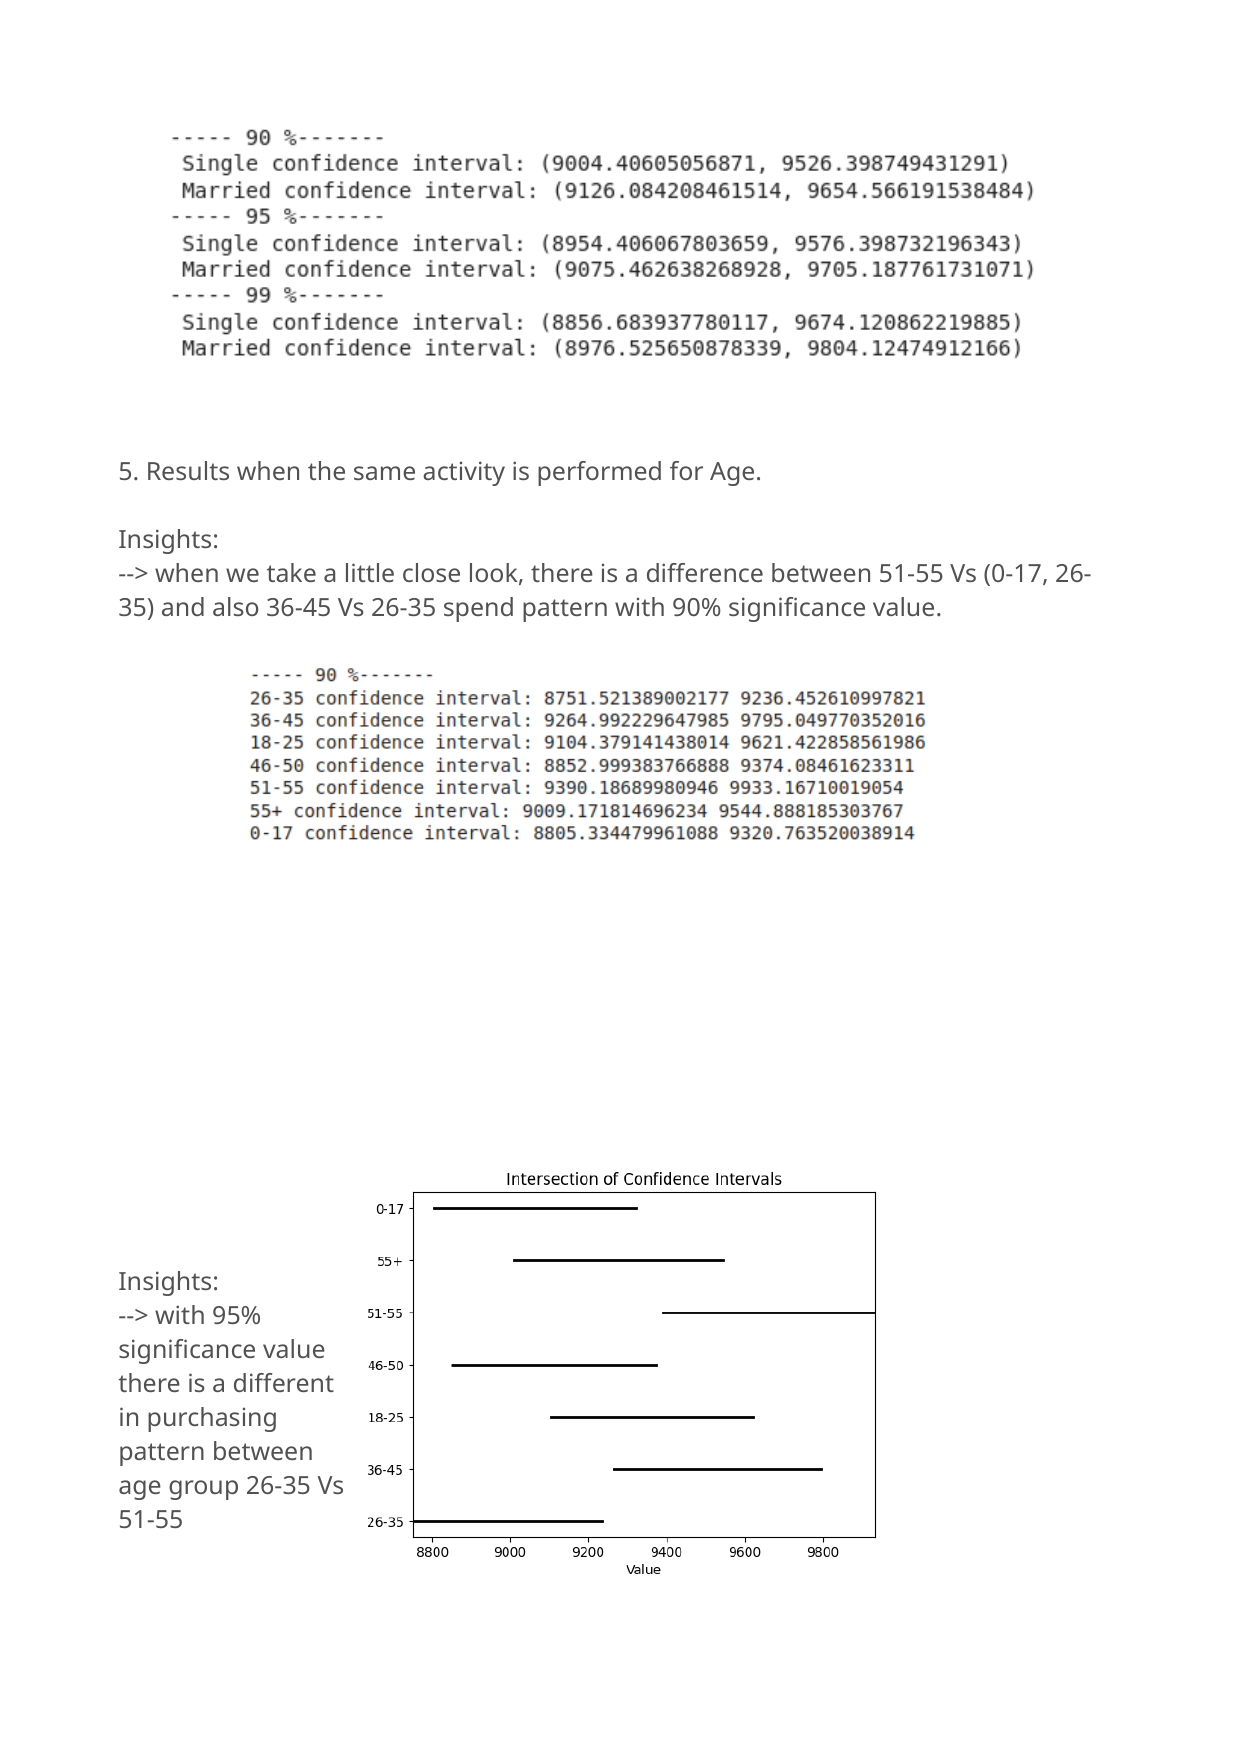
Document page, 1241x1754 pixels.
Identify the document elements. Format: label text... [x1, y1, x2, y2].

text 5. Results when the same activity is performed for Age. [118, 454, 1122, 488]
text [883, 1298, 1122, 1536]
picture [233, 636, 1013, 855]
picture [118, 118, 1123, 386]
text --> when we take a little close look, there is a difference between 51-55 Vs (0-17, 26-35) and also 36-45 Vs 26-35 spend pattern with 90% significance value. [118, 556, 1122, 624]
text Insights: [118, 1263, 357, 1298]
picture [357, 1162, 883, 1586]
text --> with 95% significance value there is a different in purchasing pattern between age group 26-35 Vs 51-55 [118, 1298, 357, 1536]
text Insights: [118, 522, 1122, 556]
text [883, 1263, 1122, 1298]
